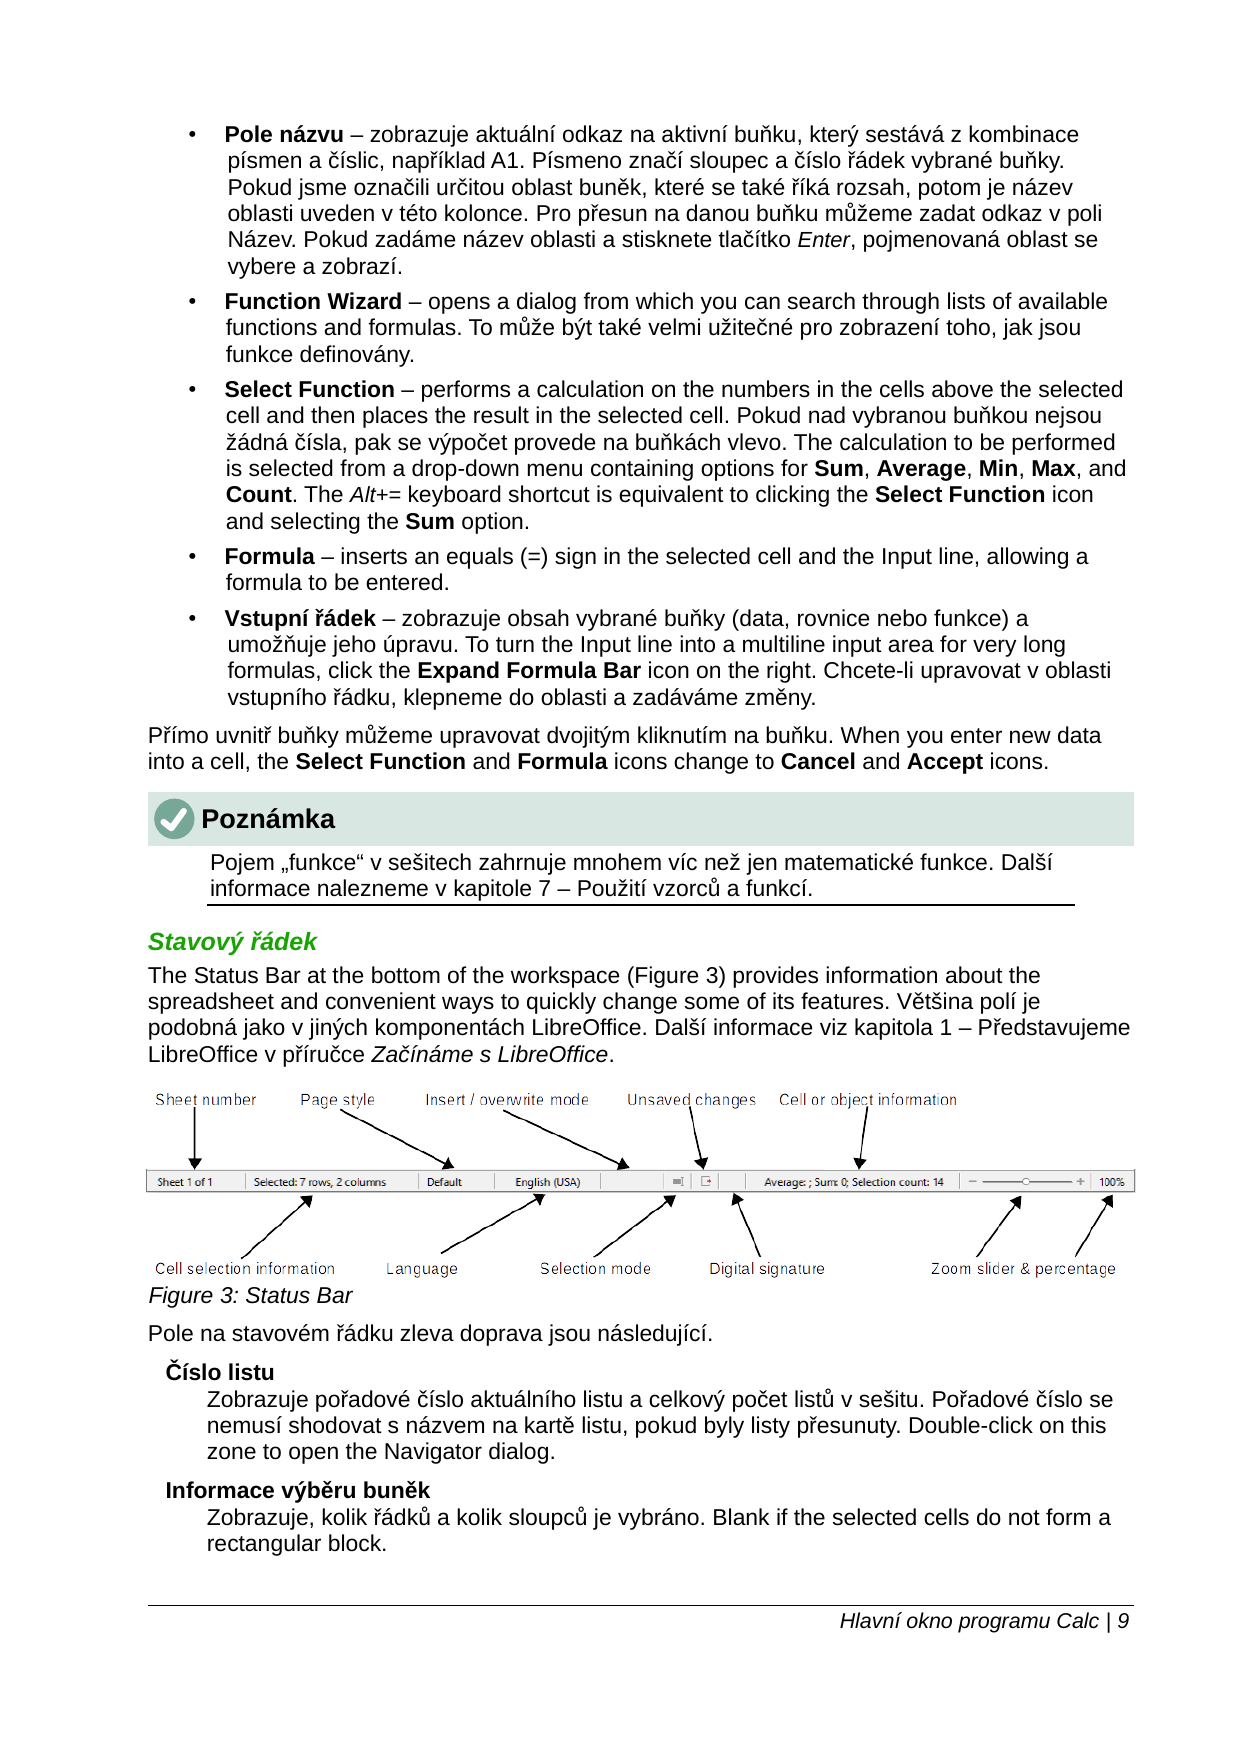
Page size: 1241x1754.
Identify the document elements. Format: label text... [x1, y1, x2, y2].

picture [145, 1079, 1136, 1283]
subtitle Poznámka [148, 792, 1134, 846]
list Select Function – performs a calculation on the numbers in the cells above the selected cell and then places the result in the selected cell. Pokud nad vybranou buňkou nejsou žádná čísla, pak se výpočet provede na buňkách vlevo. The calculation to be performed is selected from a drop-down menu containing options for Sum, Average, Min, Max, and Count. The Alt+= keyboard shortcut is equivalent to clicking the Select Function icon and selecting the Sum option. [185, 373, 1134, 534]
list Pole názvu – zobrazuje aktuální odkaz na aktivní buňku, který sestává z kombinace písmen a číslic, například A1. Písmeno značí sloupec a číslo řádek vybrané buňky. Pokud jsme označili určitou oblast buněk, které se také říká rozsah, potom je název oblasti uveden v této kolonce. Pro přesun na danou buňku můžeme zadat odkaz v poli Název. Pokud zadáme název oblasti a stisknete tlačítko Enter, pojmenovaná oblast se vybere a zobrazí. [185, 118, 1134, 279]
text Přímo uvnitř buňky můžeme upravovat dvojitým kliknutím na buňku. When you enter new data into a cell, the Select Function and Formula icons change to Cancel and Accept icons. [148, 722, 1134, 774]
text Zobrazuje, kolik řádků a kolik sloupců je vybráno. Blank if the selected cells do not form a rectangular block. [207, 1503, 1134, 1556]
text Figure 3: Status Bar [148, 1283, 1133, 1308]
text Informace výběru buněk [165, 1477, 1134, 1503]
subtitle Stavový řádek [148, 927, 1134, 956]
list Formula – inserts an equals (=) sign in the selected cell and the Input line, allowing a formula to be entered. [185, 540, 1134, 596]
list Vstupní řádek – zobrazuje obsah vybrané buňky (data, rovnice nebo funkce) a umožňuje jeho úpravu. To turn the Input line into a multiline input area for very long formulas, click the Expand Formula Bar icon on the right. Chcete-li upravovat v oblasti vstupního řádku, klepneme do oblasti a zadáváme změny. [185, 602, 1134, 713]
text Číslo listu [165, 1359, 1134, 1386]
text Pole na stavovém řádku zleva doprava jsou následující. [148, 1320, 1134, 1347]
text Pojem „funkce“ v sešitech zahrnuje mnohem víc než jen matematické funkce. Další informace nalezneme v kapitole 7 – Použití vzorců a funkcí. [207, 846, 1075, 904]
text The Status Bar at the bottom of the workspace (Figure 3) provides information about the spreadsheet and convenient ways to quickly change some of its features. Většina polí je podobná jako v jiných komponentách LibreOffice. Další informace viz kapitola 1 – Představujeme LibreOffice v příručce Začínáme s LibreOffice. [148, 962, 1134, 1067]
list Function Wizard – opens a dialog from which you can search through lists of available functions and formulas. To může být také velmi užitečné pro zobrazení toho, jak jsou funkce definovány. [185, 285, 1134, 367]
text Zobrazuje pořadové číslo aktuálního listu a celkový počet listů v sešitu. Pořadové číslo se nemusí shodovat s názvem na kartě listu, pokud byly listy přesunuty. Double-click on this zone to open the Navigator dialog. [207, 1386, 1134, 1465]
